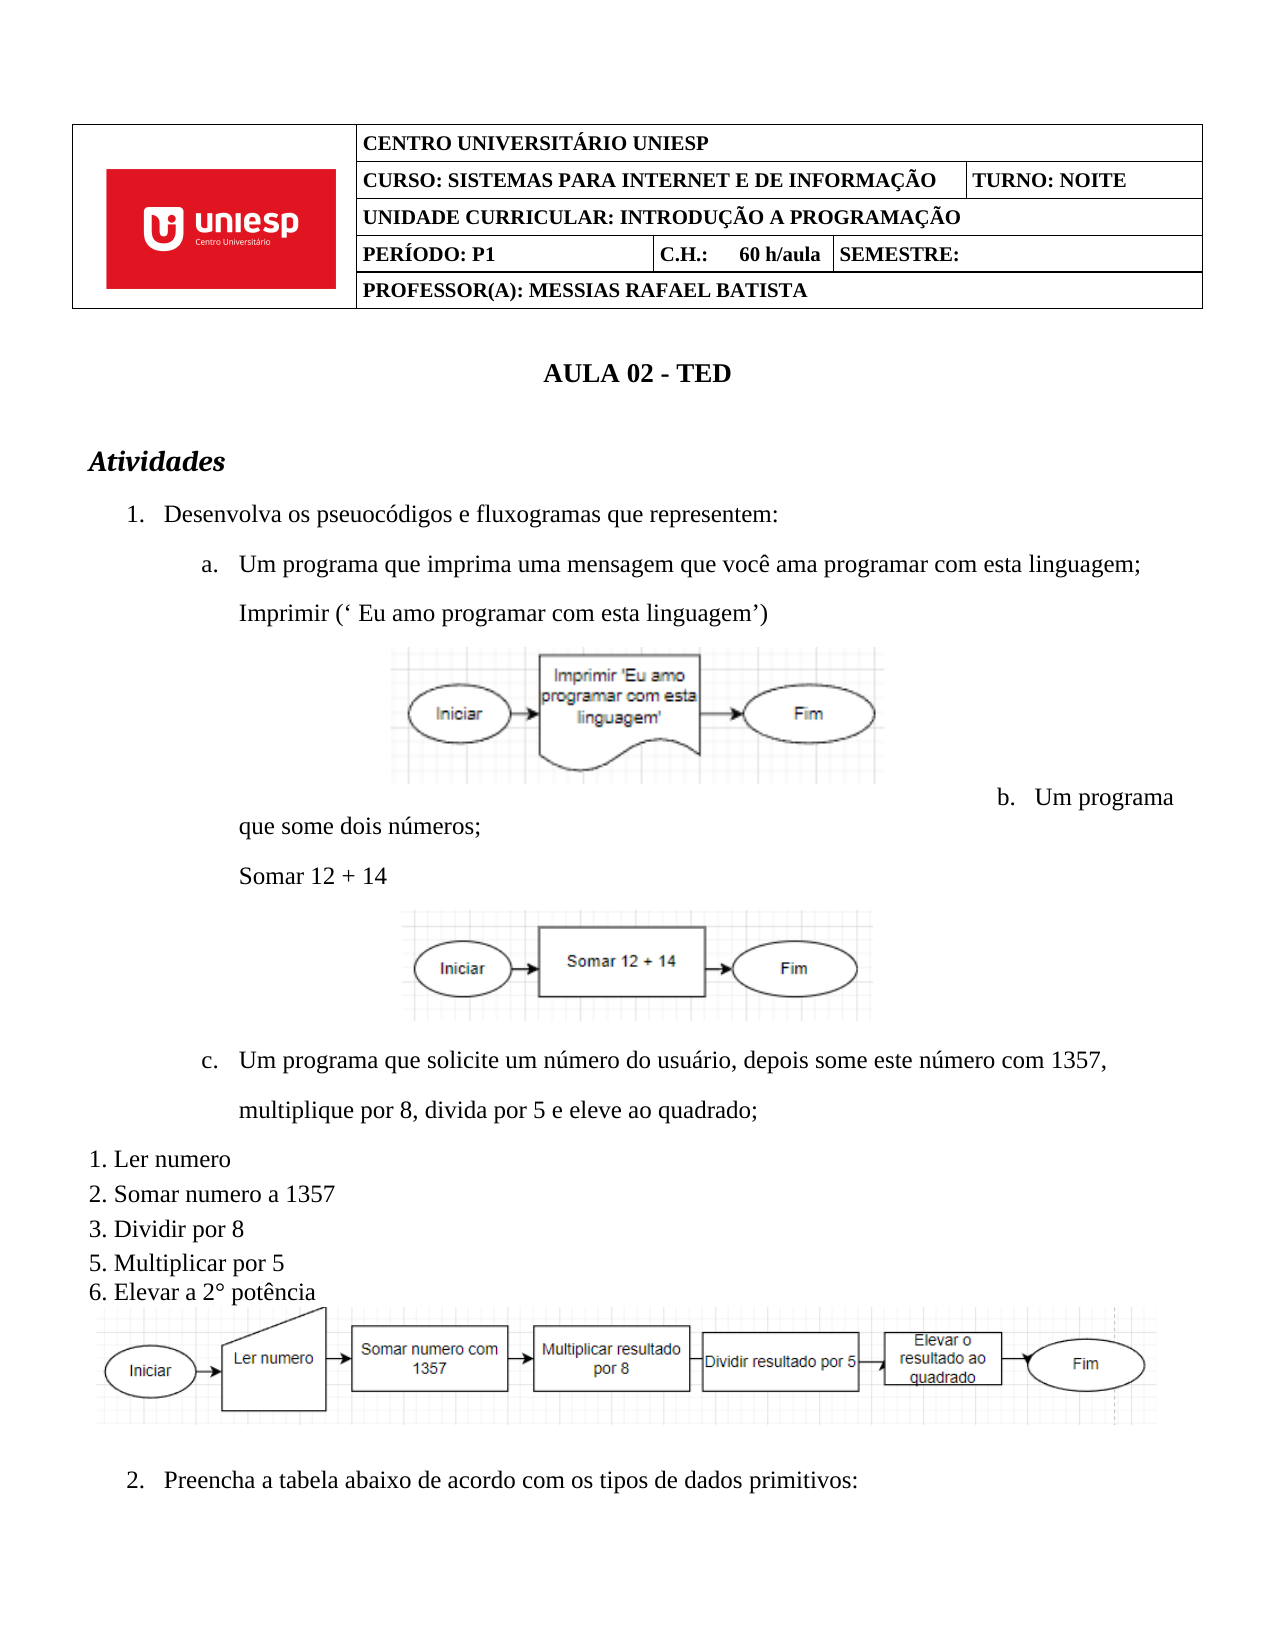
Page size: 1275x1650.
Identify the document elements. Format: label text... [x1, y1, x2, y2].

subtitle Atividades [89, 445, 1186, 478]
picture [96, 1307, 1157, 1425]
list Desenvolva os pseuocódigos e fluxogramas que representem: [126, 499, 1186, 528]
picture [401, 910, 874, 1021]
text 2. Somar numero a 1357 [89, 1179, 1186, 1208]
text AULA 02 - TED [89, 357, 1186, 388]
picture [390, 647, 885, 784]
text 3. Dividir por 8 [89, 1214, 1186, 1242]
table_cell TURNO: NOITE [967, 162, 1202, 198]
table_cell UNIDADE CURRICULAR: INTRODUÇÃO A PROGRAMAÇÃO [357, 199, 1202, 235]
text 1. Ler numero [89, 1144, 1186, 1173]
list Somar 12 + 14 [201, 861, 1186, 889]
table_header [73, 125, 356, 308]
table_cell CURSO: SISTEMAS PARA INTERNET E DE INFORMAÇÃO [357, 162, 966, 198]
list Preencha a tabela abaixo de acordo com os tipos de dados primitivos: [126, 1466, 1186, 1494]
picture [106, 169, 336, 289]
list multiplique por 8, divida por 5 e eleve ao quadrado; [201, 1095, 1186, 1123]
table_cell C.H.: [654, 236, 733, 271]
table_cell SEMESTRE: [834, 236, 1036, 271]
table_cell PROFESSOR(A): MESSIAS RAFAEL BATISTA [357, 273, 1202, 308]
list Um programa que solicite um número do usuário, depois some este número com 1357, [201, 1045, 1186, 1074]
list Imprimir (‘ Eu amo programar com esta linguagem’) [201, 598, 1186, 627]
table_header CENTRO UNIVERSITÁRIO UNIESP [357, 125, 1202, 161]
list Um programa que imprima uma mensagem que você ama programar com esta linguagem; [201, 549, 1186, 577]
table_cell PERÍODO: P1 [357, 236, 653, 271]
text 5. Multiplicar por 5 6. Elevar a 2° potência [89, 1248, 1186, 1306]
table_cell [1036, 236, 1202, 271]
table_cell 60 h/aula [733, 236, 833, 271]
list Um programa que some dois números; [201, 782, 1186, 840]
